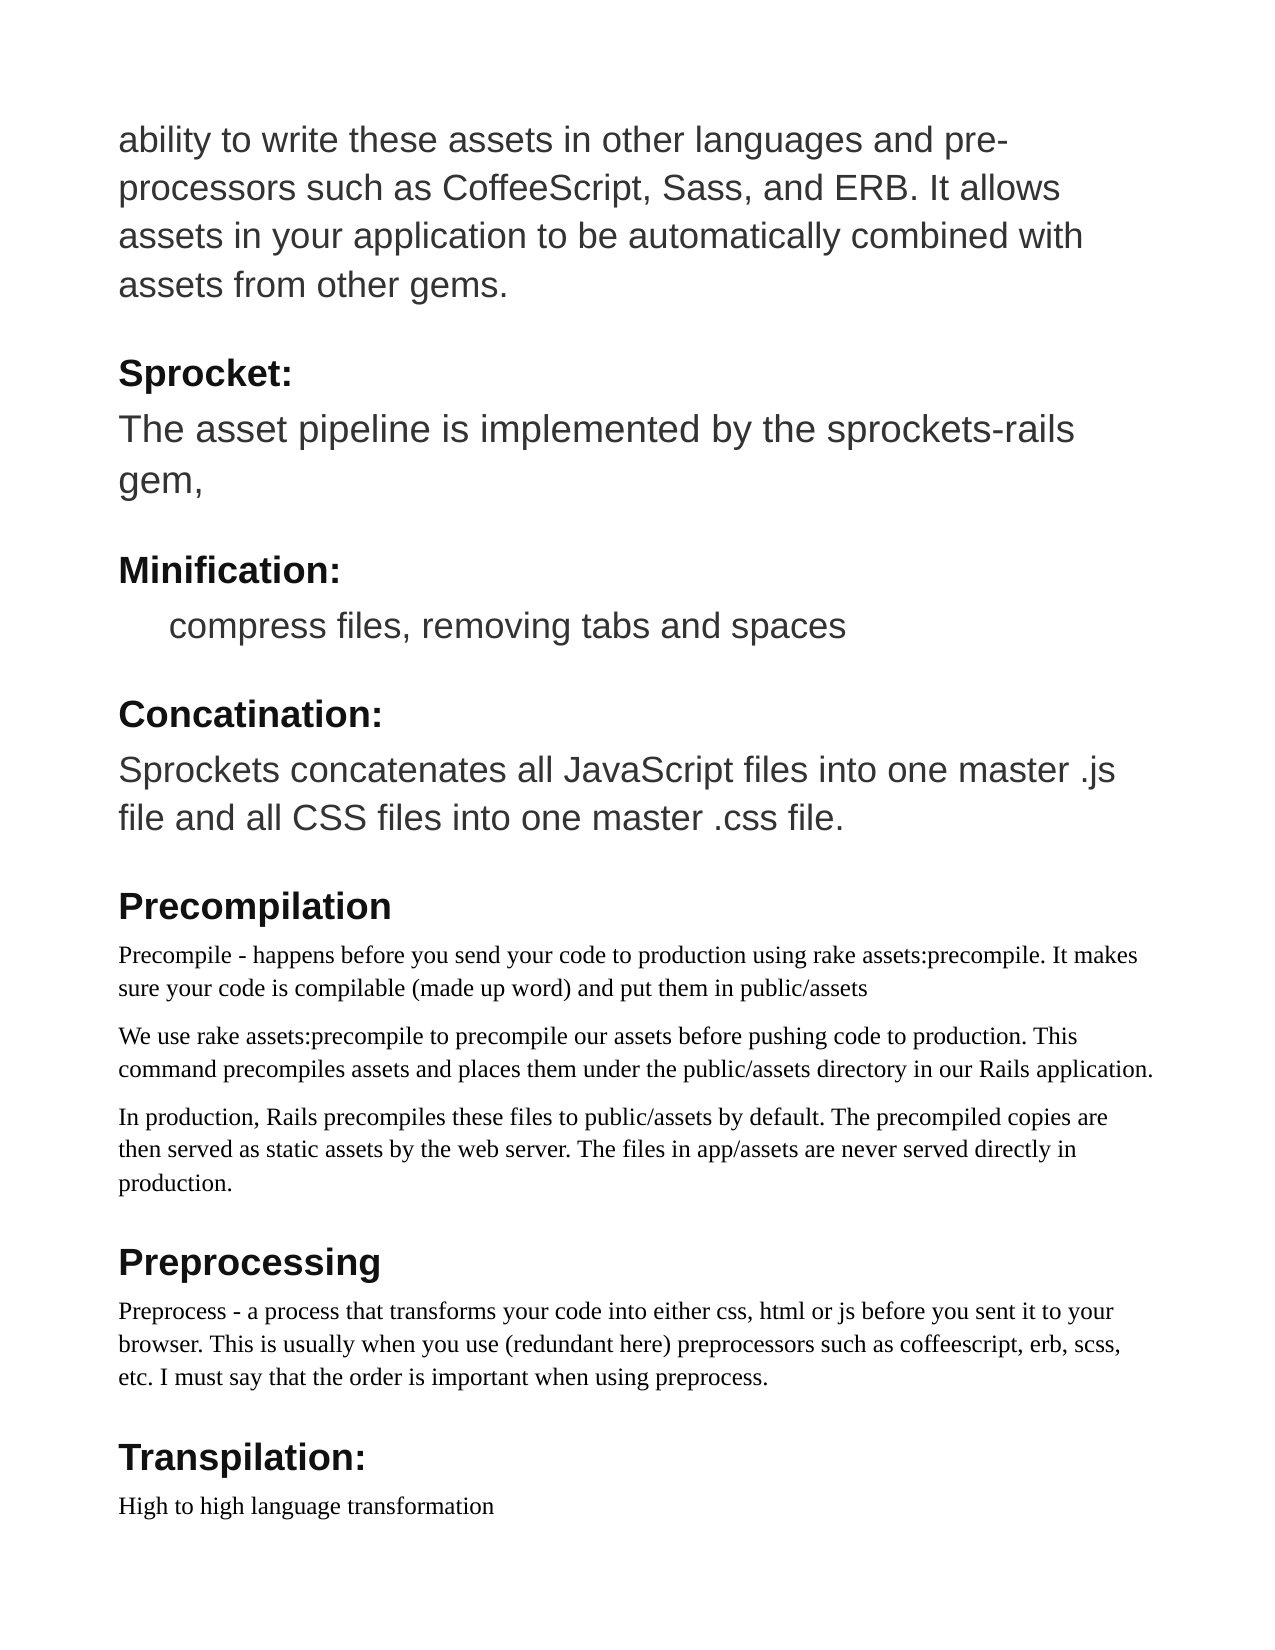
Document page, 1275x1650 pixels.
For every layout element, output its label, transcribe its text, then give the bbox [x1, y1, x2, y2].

subtitle Precompilation [118, 884, 1157, 928]
text Precompile - happens before you send your code to production using rake assets:precompile. It makes sure your code is compilable (made up word) and put them in public/assets [118, 940, 1157, 1002]
text In production, Rails precompiles these files to public/assets by default. The precompiled copies are then served as static assets by the web server. The files in app/assets are never served directly in production. [118, 1102, 1157, 1196]
text The asset pipeline is implemented by the sprockets-rails gem, [118, 407, 1157, 502]
text Sprockets concatenates all JavaScript files into one master .js file and all CSS files into one master .css file. [118, 748, 1157, 838]
subtitle Minification: [118, 548, 1157, 592]
text ability to write these assets in other languages and pre-processors such as CoffeeScript, Sass, and ERB. It allows assets in your application to be automatically combined with assets from other gems. [118, 118, 1157, 305]
subtitle Sprocket: [118, 351, 1157, 394]
subtitle Transpilation: [118, 1435, 1157, 1479]
text We use rake assets:precompile to precompile our assets before pushing code to production. This command precompiles assets and places them under the public/assets directory in our Rails application. [118, 1021, 1157, 1083]
subtitle Concatination: [118, 692, 1157, 736]
subtitle Preprocessing [118, 1240, 1157, 1284]
text High to high language transformation [118, 1491, 1157, 1520]
text compress files, removing tabs and spaces [118, 604, 1157, 646]
text Preprocess - a process that transforms your code into either css, html or js before you sent it to your browser. This is usually when you use (redundant here) preprocessors such as coffeescript, erb, scss, etc. I must say that the order is important when using preprocess. [118, 1296, 1157, 1391]
